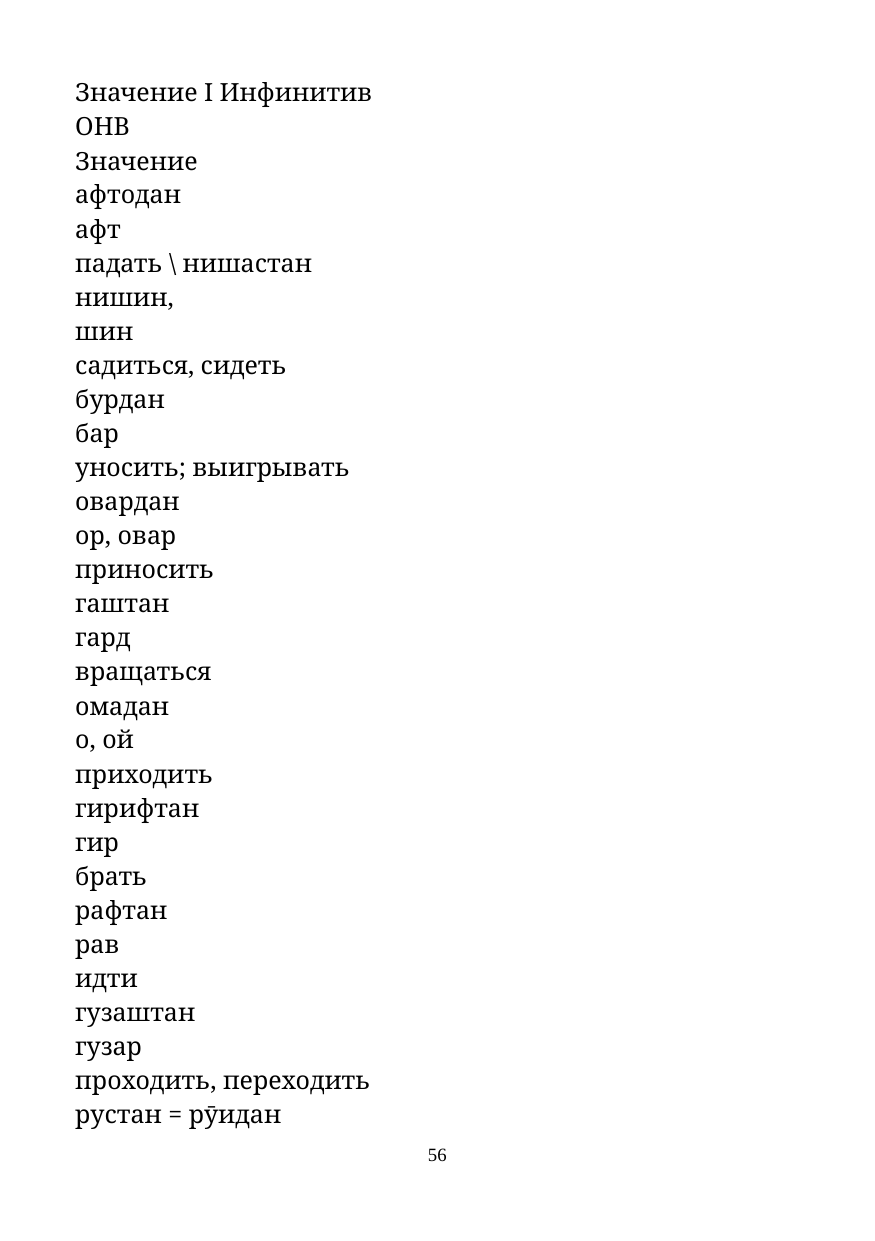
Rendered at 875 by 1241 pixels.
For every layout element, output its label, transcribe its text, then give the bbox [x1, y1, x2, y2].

text брать [75, 858, 799, 892]
text бар [75, 416, 799, 450]
text вращаться [75, 654, 799, 688]
text приходить [75, 756, 799, 790]
text ОНВ [75, 109, 799, 143]
text идти [75, 961, 799, 995]
text о, ой [75, 722, 799, 756]
text афтодан [75, 177, 799, 211]
text гузар [75, 1029, 799, 1063]
text падать \ нишастан [75, 245, 799, 279]
text проходить, переходить [75, 1063, 799, 1097]
text омадан [75, 688, 799, 722]
text садиться, сидеть [75, 347, 799, 382]
text шин [75, 313, 799, 347]
text гузаштан [75, 995, 799, 1029]
text гир [75, 824, 799, 858]
text рав [75, 927, 799, 961]
text нишин, [75, 279, 799, 313]
text гард [75, 620, 799, 654]
text овардан [75, 484, 799, 518]
text афт [75, 211, 799, 245]
text Значение I Инфинитив [75, 75, 799, 109]
text ор, овар [75, 518, 799, 552]
text уносить; выигрывать [75, 450, 799, 484]
text гаштан [75, 586, 799, 620]
text рафтан [75, 892, 799, 927]
text бурдан [75, 382, 799, 416]
text Значение [75, 143, 799, 177]
text рустан = рӯидан [75, 1097, 799, 1131]
text гирифтан [75, 790, 799, 824]
text приносить [75, 552, 799, 586]
